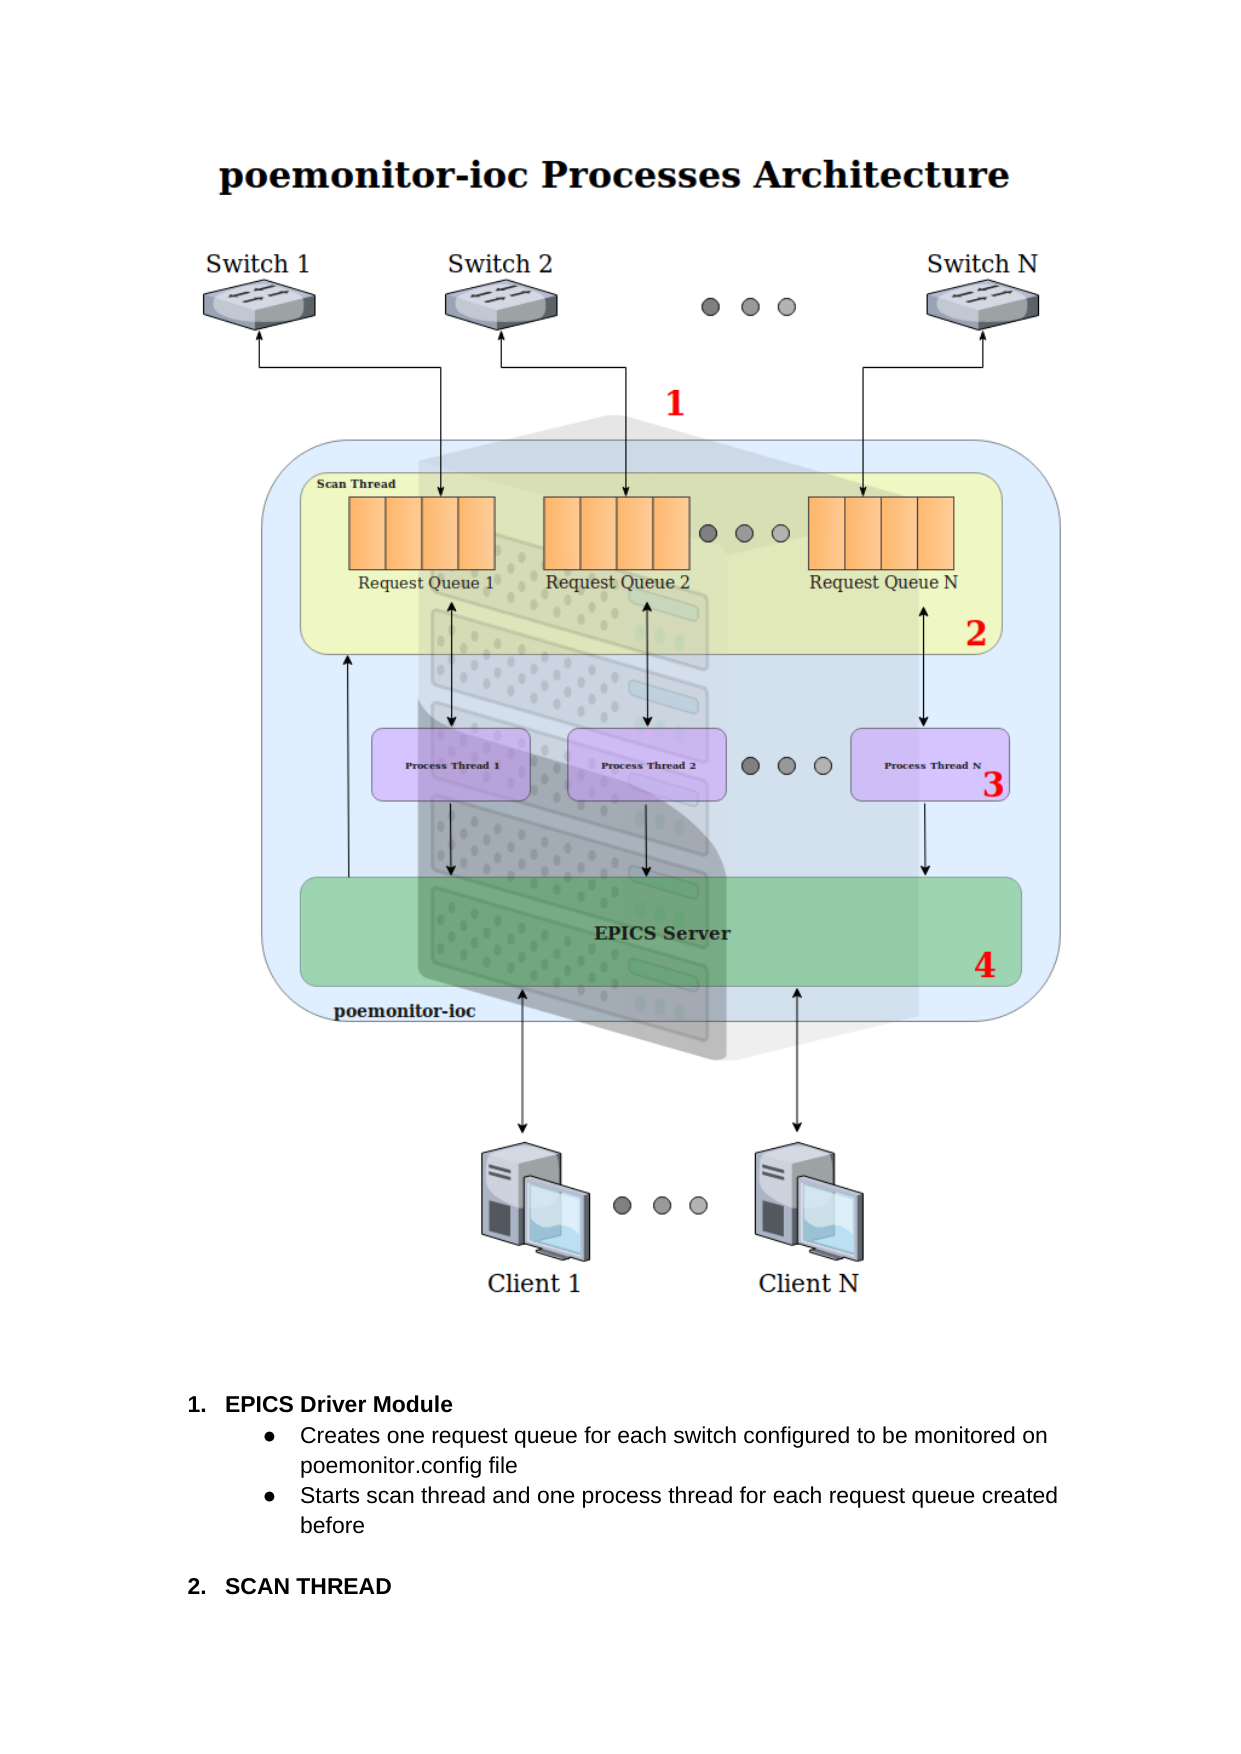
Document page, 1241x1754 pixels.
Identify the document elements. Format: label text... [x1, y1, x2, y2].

picture [150, 150, 1136, 1297]
list Creates one request queue for each switch configured to be monitored on poemonitor.config file [262, 1422, 1090, 1478]
list EPICS Driver Module [187, 1391, 1090, 1418]
list SCAN THREAD [187, 1573, 1090, 1599]
list Starts scan thread and one process thread for each request queue created before [262, 1482, 1090, 1538]
